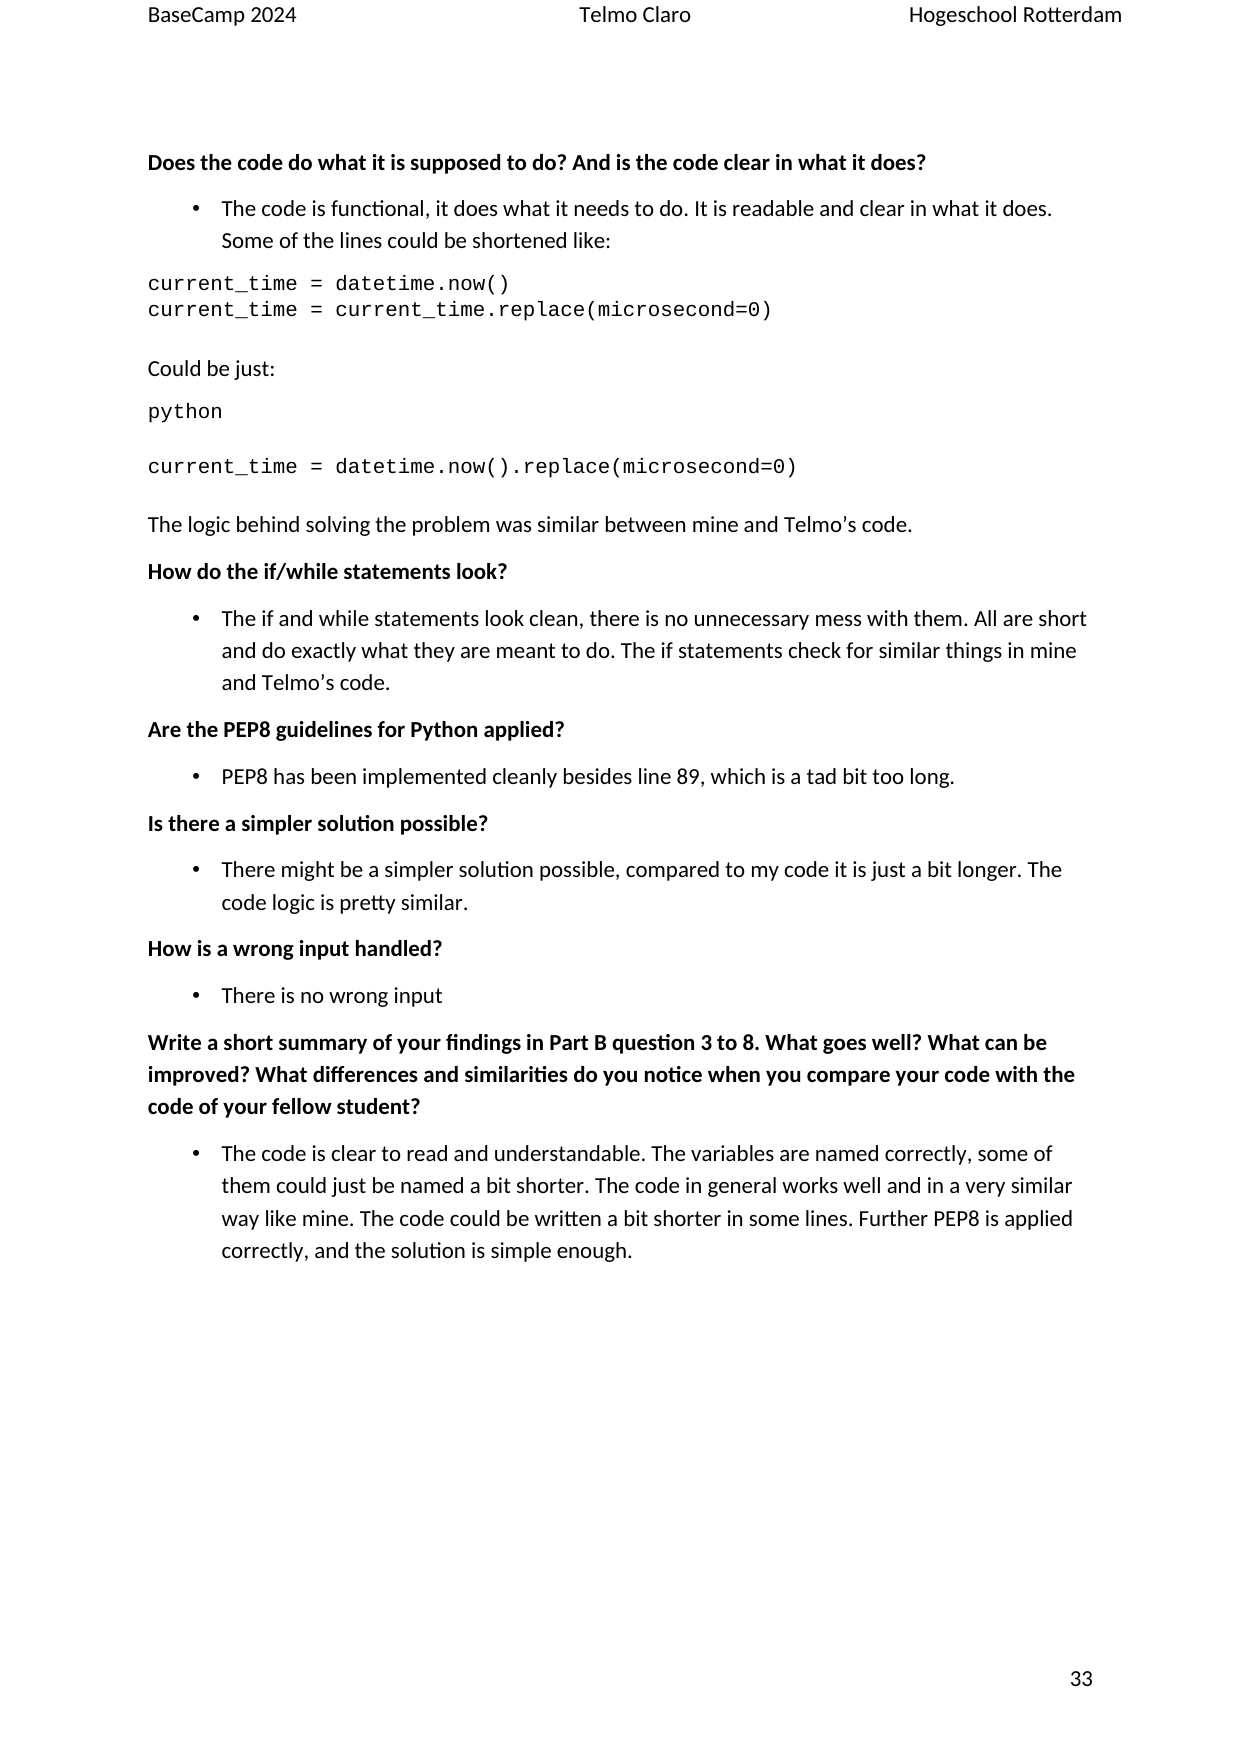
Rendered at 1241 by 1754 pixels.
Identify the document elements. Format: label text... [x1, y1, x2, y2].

list PEP8 has been implemented cleanly besides line 89, which is a tad bit too long. [192, 762, 1093, 790]
list The if and while statements look clean, there is no unnecessary mess with them. All are short and do exactly what they are meant to do. The if statements check for similar things in mine and Telmo’s code. [192, 604, 1093, 697]
text Could be just: [148, 354, 1093, 382]
text current_time = datetime.now() [148, 273, 1093, 297]
text current_time = datetime.now().replace(microsecond=0) [148, 456, 1093, 479]
list There might be a simpler solution possible, compared to my code it is just a bit longer. The code logic is pretty similar. [192, 856, 1093, 916]
text How do the if/while statements look? [148, 557, 1093, 585]
text Does the code do what it is supposed to do? And is the code clear in what it does? [148, 148, 1093, 176]
text How is a wrong input handled? [148, 934, 1093, 963]
list The code is clear to read and understandable. The variables are named correctly, some of them could just be named a bit shorter. The code in general works well and in a very similar way like mine. The code could be written a bit shorter in some lines. Further PEP8 is applied correctly, and the solution is simple enough. [192, 1139, 1093, 1264]
text The logic behind solving the problem was similar between mine and Telmo’s code. [148, 511, 1093, 539]
list There is no wrong input [192, 981, 1093, 1009]
text python [148, 401, 1093, 424]
text Write a short summary of your findings in Part B question 3 to 8. What goes well? What can be improved? What differences and similarities do you notice when you compare your code with the code of your fellow student? [148, 1028, 1093, 1121]
text Are the PEP8 guidelines for Python applied? [148, 715, 1093, 743]
text Is there a simpler solution possible? [148, 809, 1093, 837]
text current_time = current_time.replace(microsecond=0) [148, 299, 1093, 322]
list The code is functional, it does what it needs to do. It is readable and clear in what it does. Some of the lines could be shortened like: [192, 194, 1093, 254]
